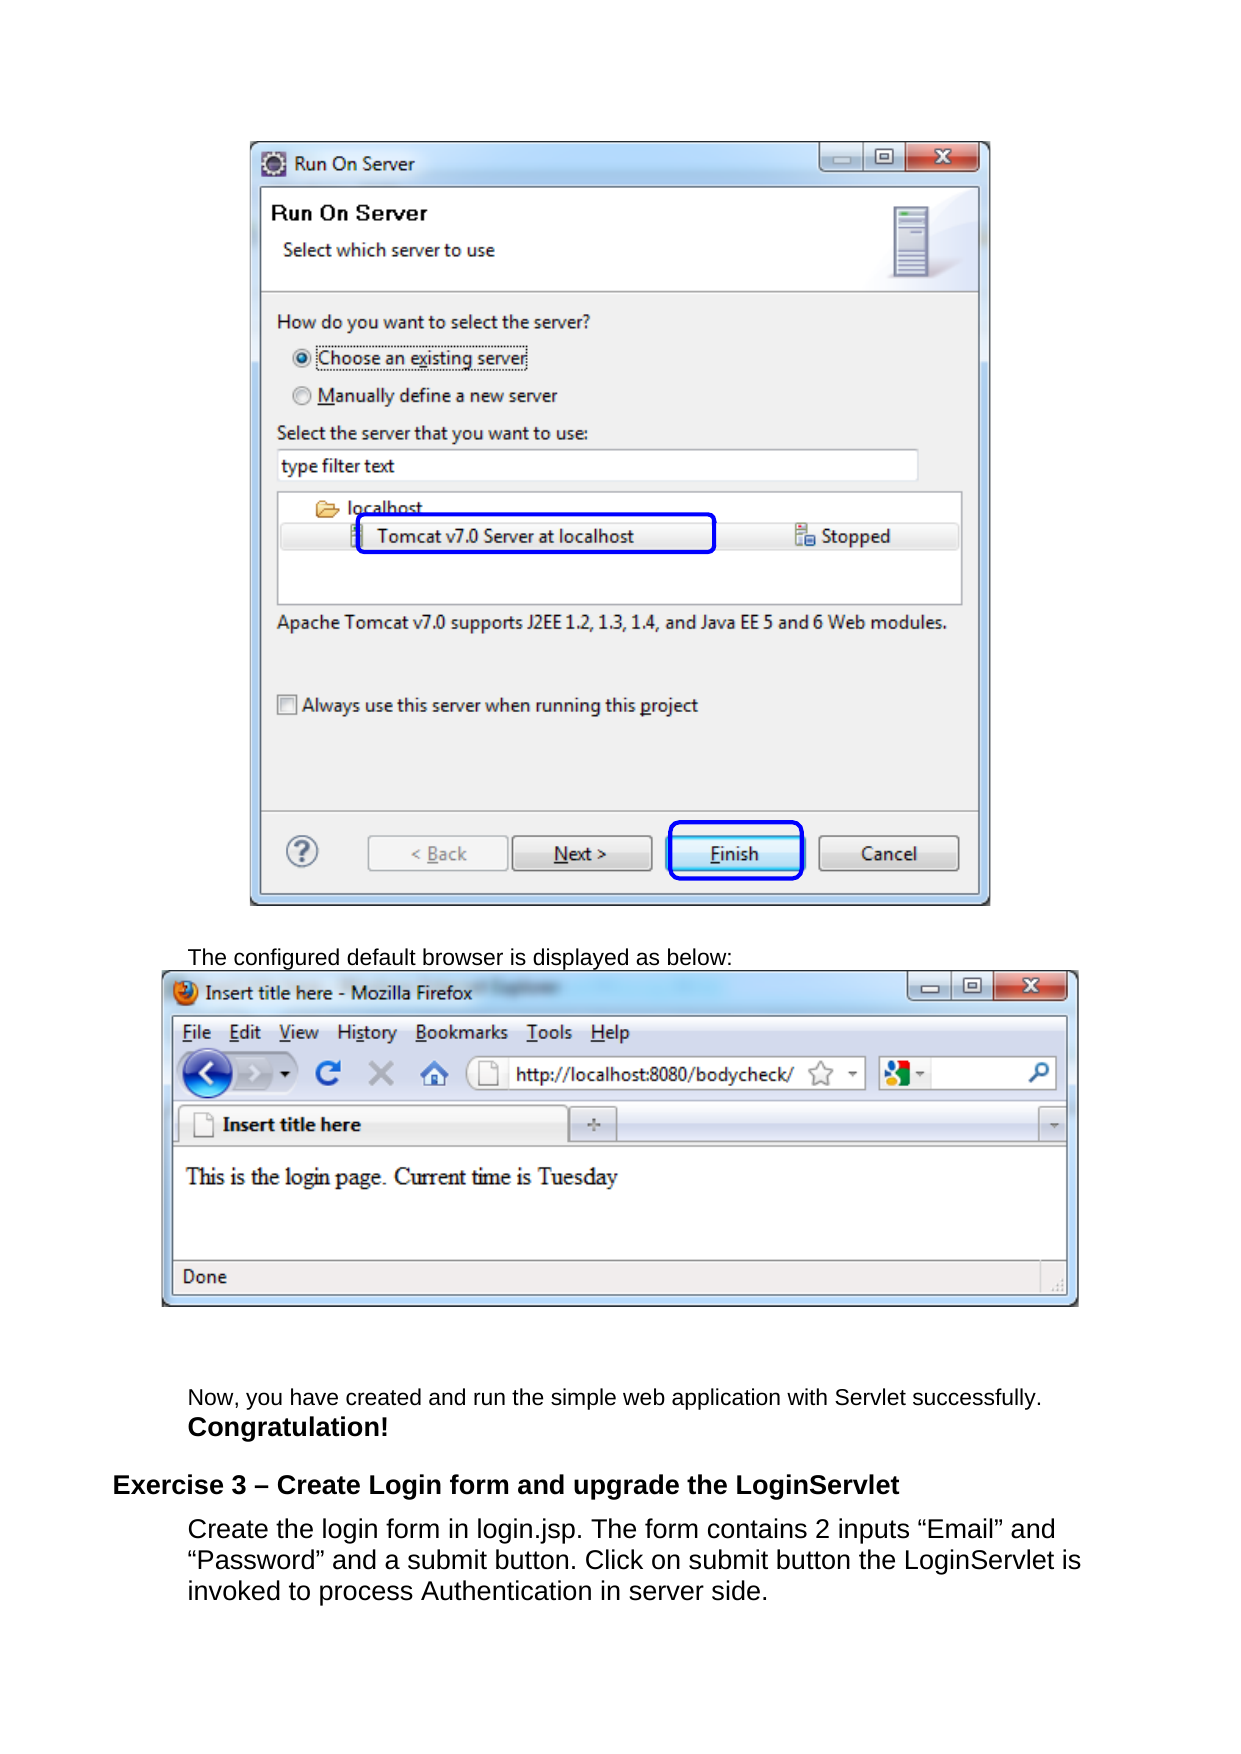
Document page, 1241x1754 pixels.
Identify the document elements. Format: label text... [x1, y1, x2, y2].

subtitle Exercise 3 – Create Login form and upgrade the LoginServlet [112, 1471, 1128, 1500]
picture [249, 141, 991, 906]
text Create the login form in login.jsp. The form contains 2 inputs “Email” and “Password” and a submit button. Click on submit button the LoginServlet is invoked to process Authentication in server side. [187, 1513, 1128, 1606]
text Now, you have created and run the simple web application with Servlet successfully. Congratulation! [187, 1384, 1128, 1442]
text The configured default browser is displayed as below: [187, 944, 1128, 971]
picture [161, 970, 1079, 1307]
